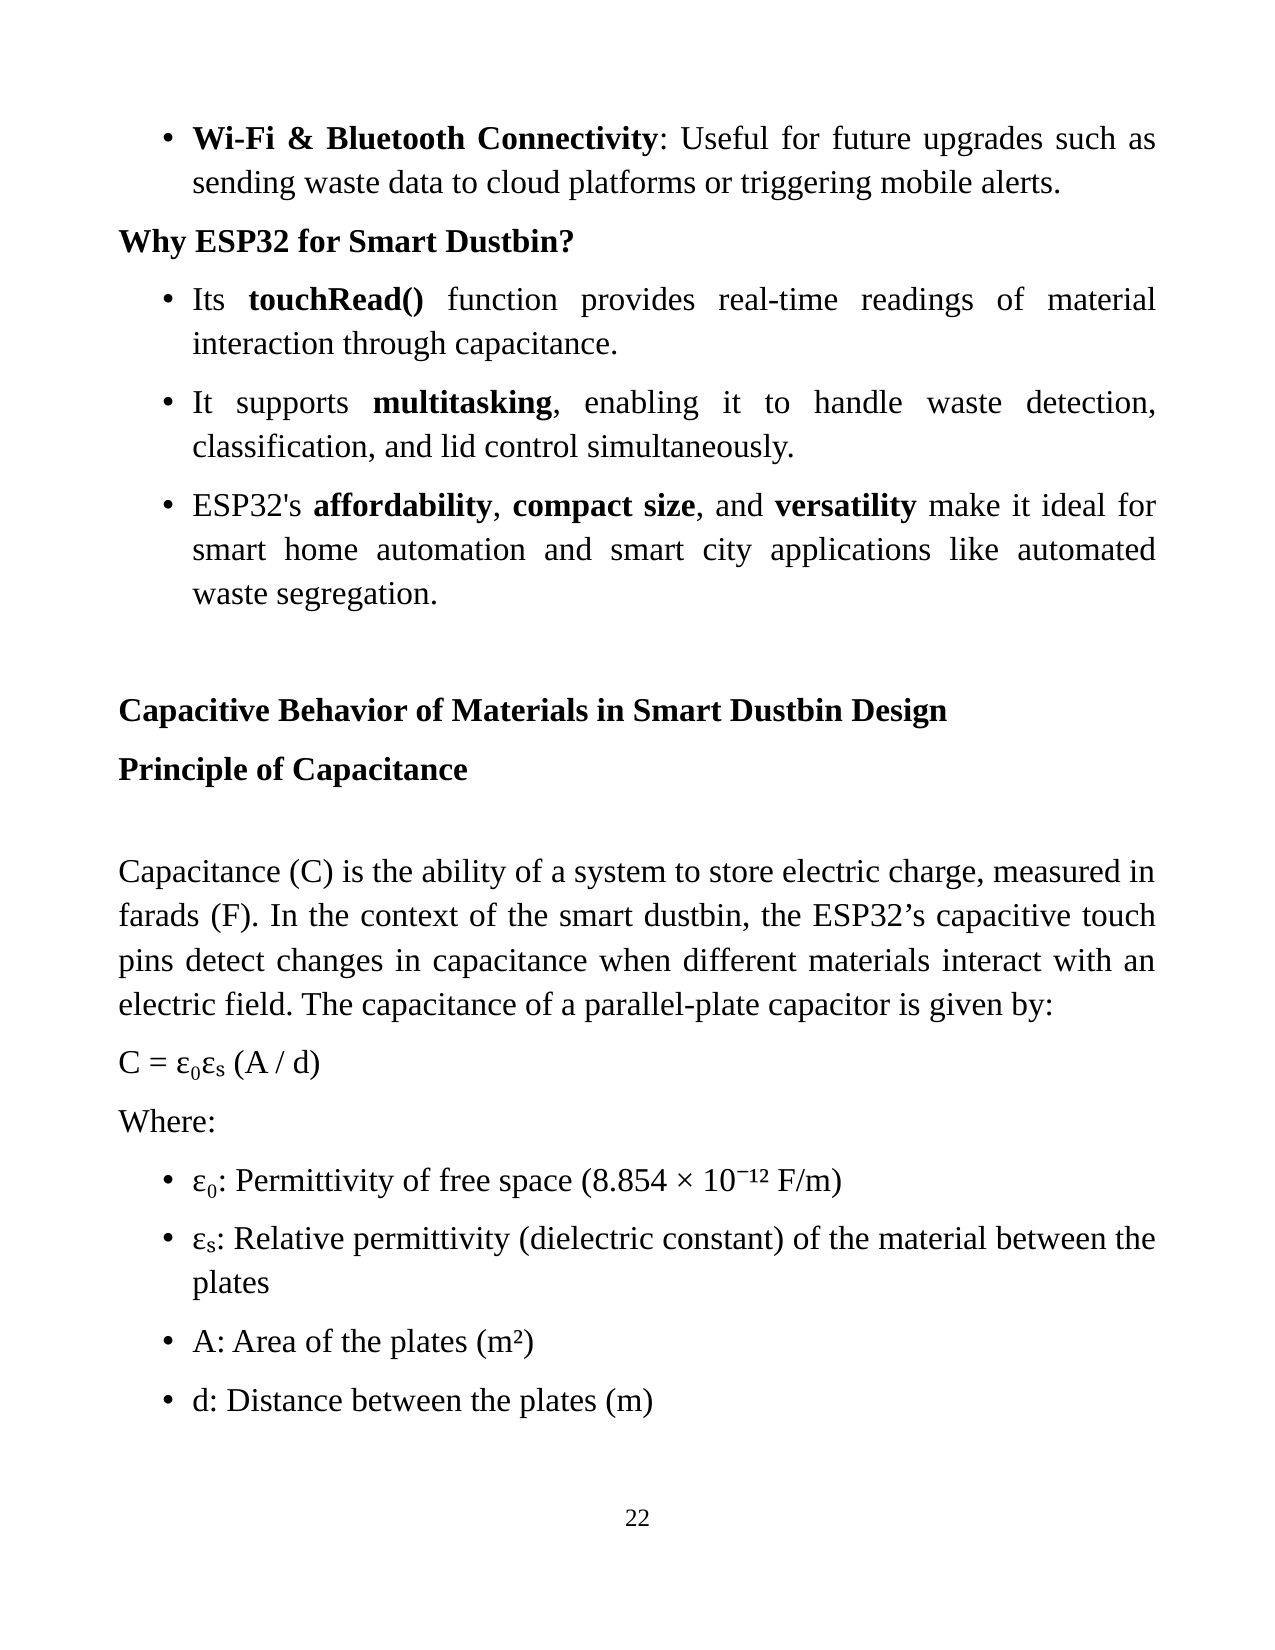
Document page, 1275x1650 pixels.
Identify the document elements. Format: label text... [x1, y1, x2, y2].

list d: Distance between the plates (m) [162, 1380, 1157, 1418]
list ESP32's affordability, compact size, and versatility make it ideal for smart home automation and smart city applications like automated waste segregation. [162, 485, 1157, 611]
list ε₀: Permittivity of free space (8.854 × 10⁻¹² F/m) [162, 1160, 1157, 1198]
list It supports multitasking, enabling it to handle waste detection, classification, and lid control simultaneously. [162, 382, 1157, 464]
list Its touchRead() function provides real-time readings of material interaction through capacitance. [162, 279, 1157, 362]
text C = ε₀εₛ (A / d) [118, 1042, 1157, 1081]
text Principle of Capacitance [118, 749, 1157, 787]
text Where: [118, 1101, 1157, 1139]
list Wi-Fi & Bluetooth Connectivity: Useful for future upgrades such as sending waste data to cloud platforms or triggering mobile alerts. [162, 118, 1157, 201]
subtitle Why ESP32 for Smart Dustbin? [118, 221, 1157, 259]
list A: Area of the plates (m²) [162, 1321, 1157, 1359]
text Capacitance (C) is the ability of a system to store electric charge, measured in farads (F). In the context of the smart dustbin, the ESP32’s capacitive touch pins detect changes in capacitance when different materials interact with an electric field. The capacitance of a parallel-plate capacitor is given by: [118, 808, 1157, 1022]
text Capacitive Behavior of Materials in Smart Dustbin Design [118, 690, 1157, 729]
list εₛ: Relative permittivity (dielectric constant) of the material between the plates [162, 1218, 1157, 1301]
